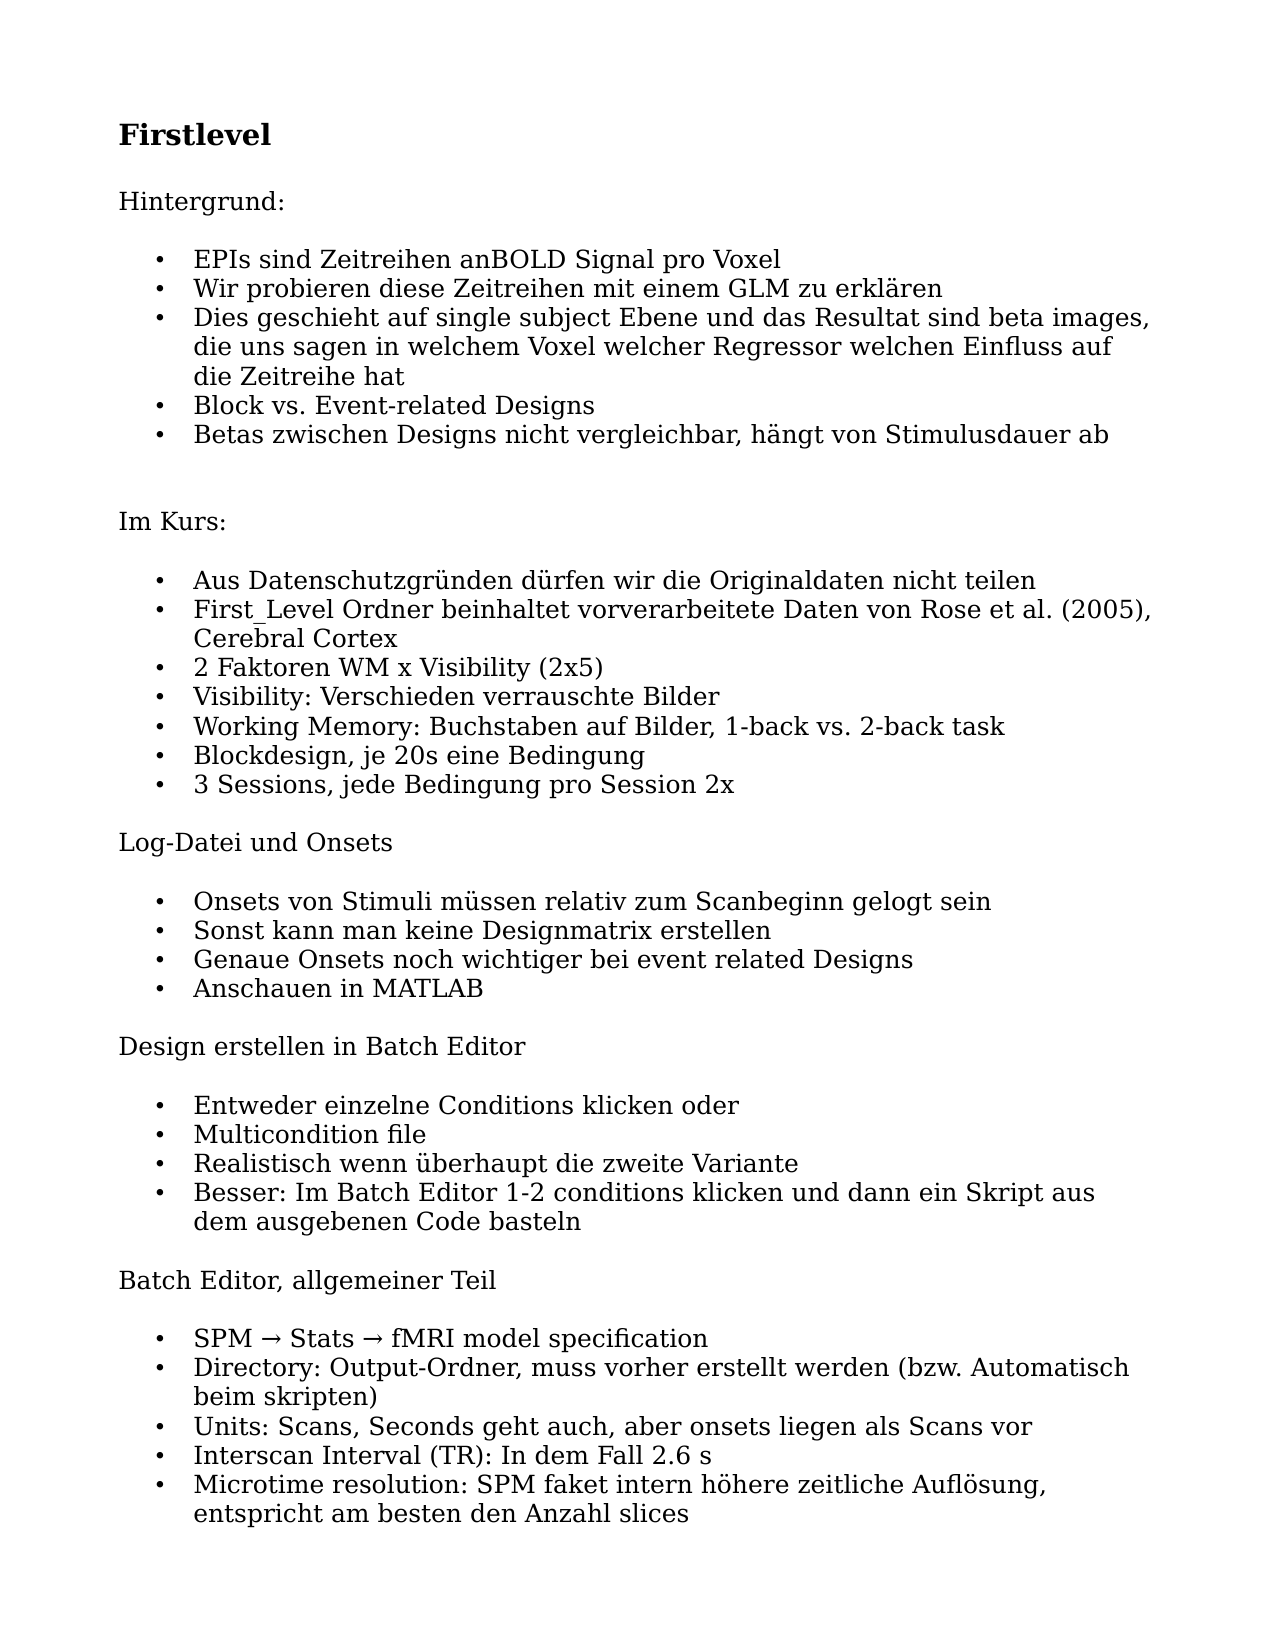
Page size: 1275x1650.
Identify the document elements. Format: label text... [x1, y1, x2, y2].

list Multicondition file [156, 1120, 1157, 1149]
list SPM → Stats → fMRI model specification [156, 1324, 1157, 1353]
list Besser: Im Batch Editor 1-2 conditions klicken und dann ein Skript aus dem ausgebenen Code basteln [156, 1178, 1157, 1237]
text Log-Datei und Onsets [118, 828, 1157, 857]
text Design erstellen in Batch Editor [118, 1032, 1157, 1062]
list Entweder einzelne Conditions klicken oder [156, 1091, 1157, 1120]
list Interscan Interval (TR): In dem Fall 2.6 s [156, 1441, 1157, 1470]
list Wir probieren diese Zeitreihen mit einem GLM zu erklären [156, 274, 1157, 303]
list Betas zwischen Designs nicht vergleichbar, hängt von Stimulusdauer ab [156, 420, 1157, 449]
list Blockdesign, je 20s eine Bedingung [156, 741, 1157, 770]
list Anschauen in MATLAB [156, 974, 1157, 1003]
list Block vs. Event-related Designs [156, 391, 1157, 420]
list 3 Sessions, jede Bedingung pro Session 2x [156, 770, 1157, 799]
list Dies geschieht auf single subject Ebene und das Resultat sind beta images, die uns sagen in welchem Voxel welcher Regressor welchen Einfluss auf die Zeitreihe hat [156, 303, 1157, 391]
list Visibility: Verschieden verrauschte Bilder [156, 682, 1157, 712]
list Genaue Onsets noch wichtiger bei event related Designs [156, 945, 1157, 974]
list Microtime resolution: SPM faket intern höhere zeitliche Auflösung, entspricht am besten den Anzahl slices [156, 1470, 1157, 1528]
list Working Memory: Buchstaben auf Bilder, 1-back vs. 2-back task [156, 712, 1157, 741]
list 2 Faktoren WM x Visibility (2x5) [156, 653, 1157, 682]
list Realistisch wenn überhaupt die zweite Variante [156, 1149, 1157, 1178]
text Hintergrund: [118, 187, 1157, 216]
text Batch Editor, allgemeiner Teil [118, 1266, 1157, 1295]
text Im Kurs: [118, 507, 1157, 537]
list First_Level Ordner beinhaltet vorverarbeitete Daten von Rose et al. (2005), Cerebral Cortex [156, 595, 1157, 653]
list Aus Datenschutzgründen dürfen wir die Originaldaten nicht teilen [156, 566, 1157, 595]
list Sonst kann man keine Designmatrix erstellen [156, 916, 1157, 945]
list Units: Scans, Seconds geht auch, aber onsets liegen als Scans vor [156, 1412, 1157, 1441]
text Firstlevel [118, 118, 1157, 152]
list Directory: Output-Ordner, muss vorher erstellt werden (bzw. Automatisch beim skripten) [156, 1353, 1157, 1412]
list Onsets von Stimuli müssen relativ zum Scanbeginn gelogt sein [156, 887, 1157, 916]
list EPIs sind Zeitreihen anBOLD Signal pro Voxel [156, 245, 1157, 274]
